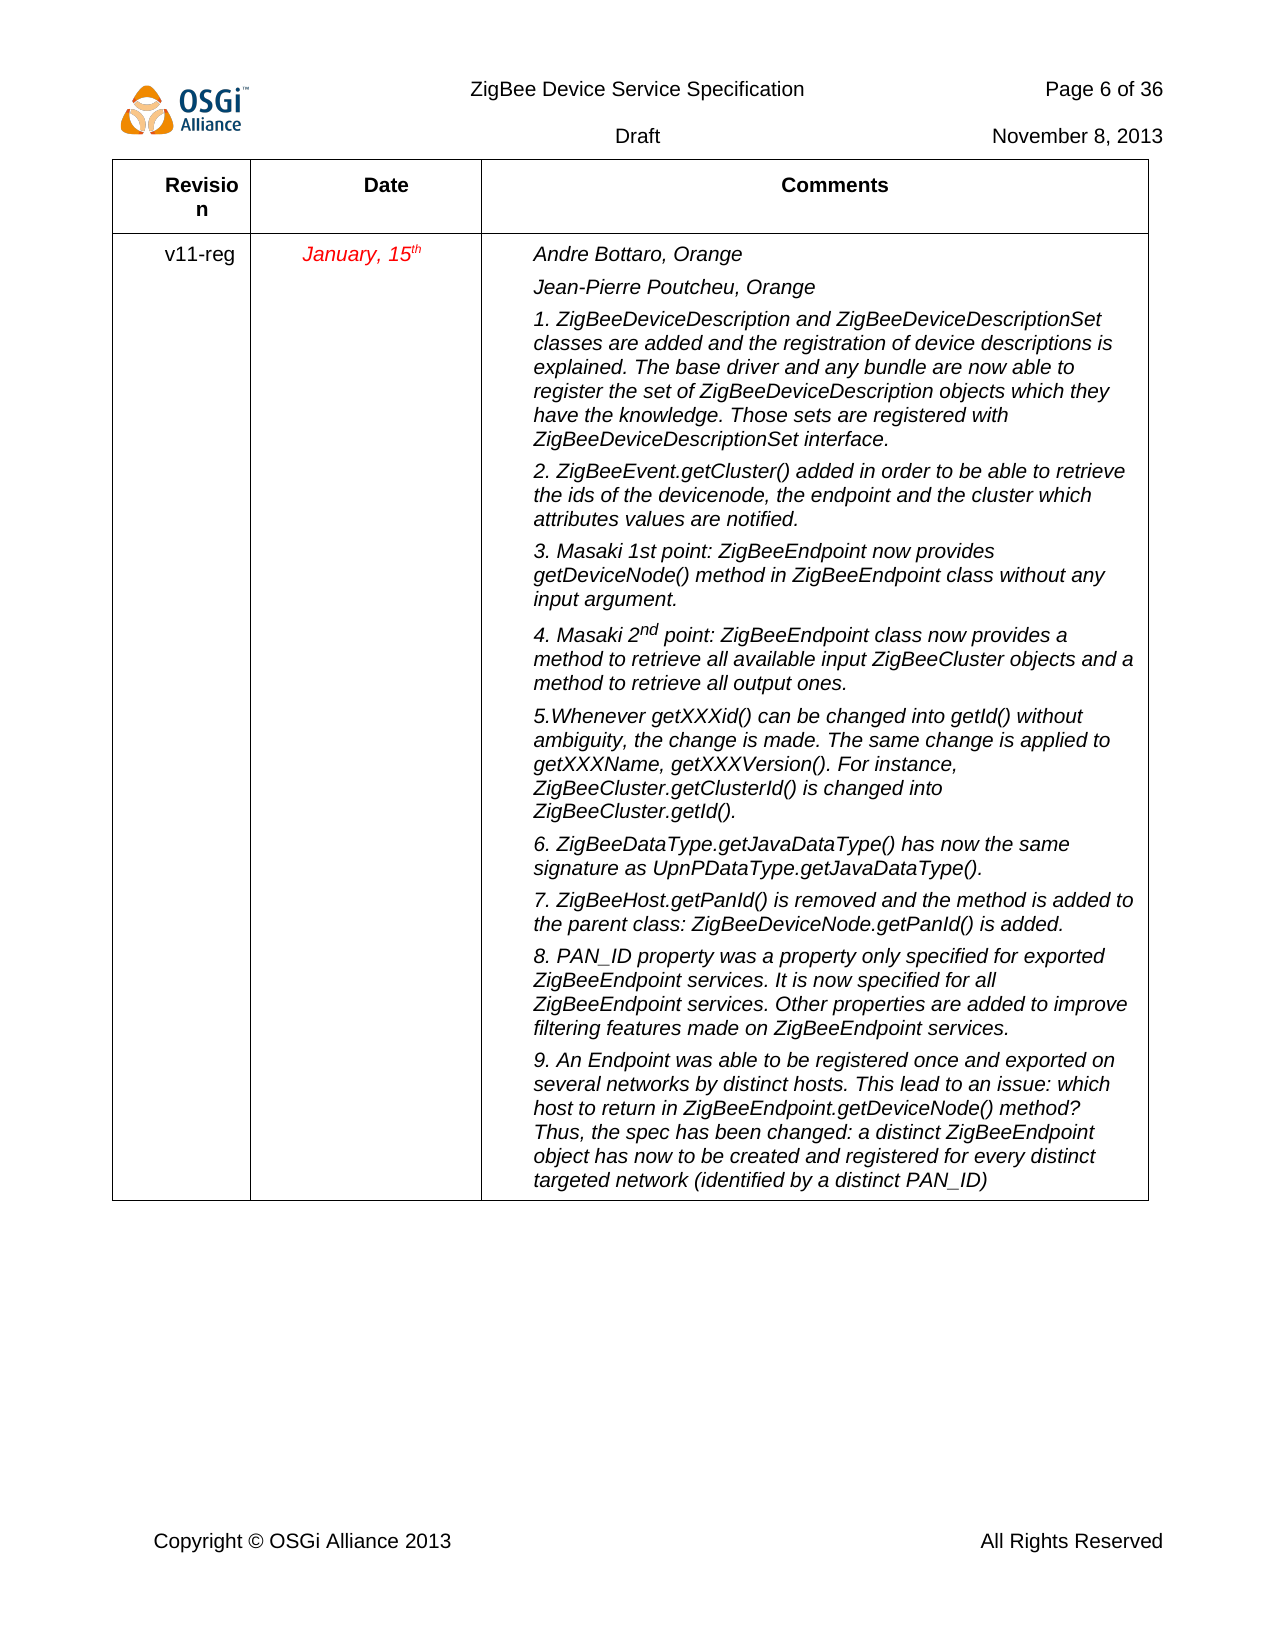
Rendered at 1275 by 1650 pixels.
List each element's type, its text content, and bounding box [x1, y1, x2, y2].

table_header Date [251, 160, 481, 233]
table_cell v11-reg [113, 234, 250, 1200]
table_header Comments [482, 160, 1148, 233]
table_cell Andre Bottaro, Orange Jean-Pierre Poutcheu, Orange 1. ZigBeeDeviceDescription and ZigBeeDeviceDescriptionSet classes are added and the registration of device descriptions is explained. The base driver and any bundle are now able to register the set of ZigBeeDeviceDescription objects which they have the knowledge. Those sets are registered with ZigBeeDeviceDescriptionSet interface. 2. ZigBeeEvent.getCluster() added in order to be able to retrieve the ids of the devicenode, the endpoint and the cluster which attributes values are notified. 3. Masaki 1st point: ZigBeeEndpoint now provides getDeviceNode() method in ZigBeeEndpoint class without any input argument. 4. Masaki 2nd point: ZigBeeEndpoint class now provides a method to retrieve all available input ZigBeeCluster objects and a method to retrieve all output ones. 5.Whenever getXXXid() can be changed into getId() without ambiguity, the change is made. The same change is applied to getXXXName, getXXXVersion(). For instance, ZigBeeCluster.getClusterId() is changed into ZigBeeCluster.getId(). 6. ZigBeeDataType.getJavaDataType() has now the same signature as UpnPDataType.getJavaDataType(). 7. ZigBeeHost.getPanId() is removed and the method is added to the parent class: ZigBeeDeviceNode.getPanId() is added. 8. PAN_ID property was a property only specified for exported ZigBeeEndpoint services. It is now specified for all ZigBeeEndpoint services. Other properties are added to improve filtering features made on ZigBeeEndpoint services. 9. An Endpoint was able to be registered once and exported on several networks by distinct hosts. This lead to an issue: which host to return in ZigBeeEndpoint.getDeviceNode() method? Thus, the spec has been changed: a distinct ZigBeeEndpoint object has now to be created and registered for every distinct targeted network (identified by a distinct PAN_ID) [482, 234, 1148, 1200]
table_cell January, 15th [251, 234, 481, 1200]
picture [113, 78, 257, 142]
table_header Revision [113, 160, 250, 233]
